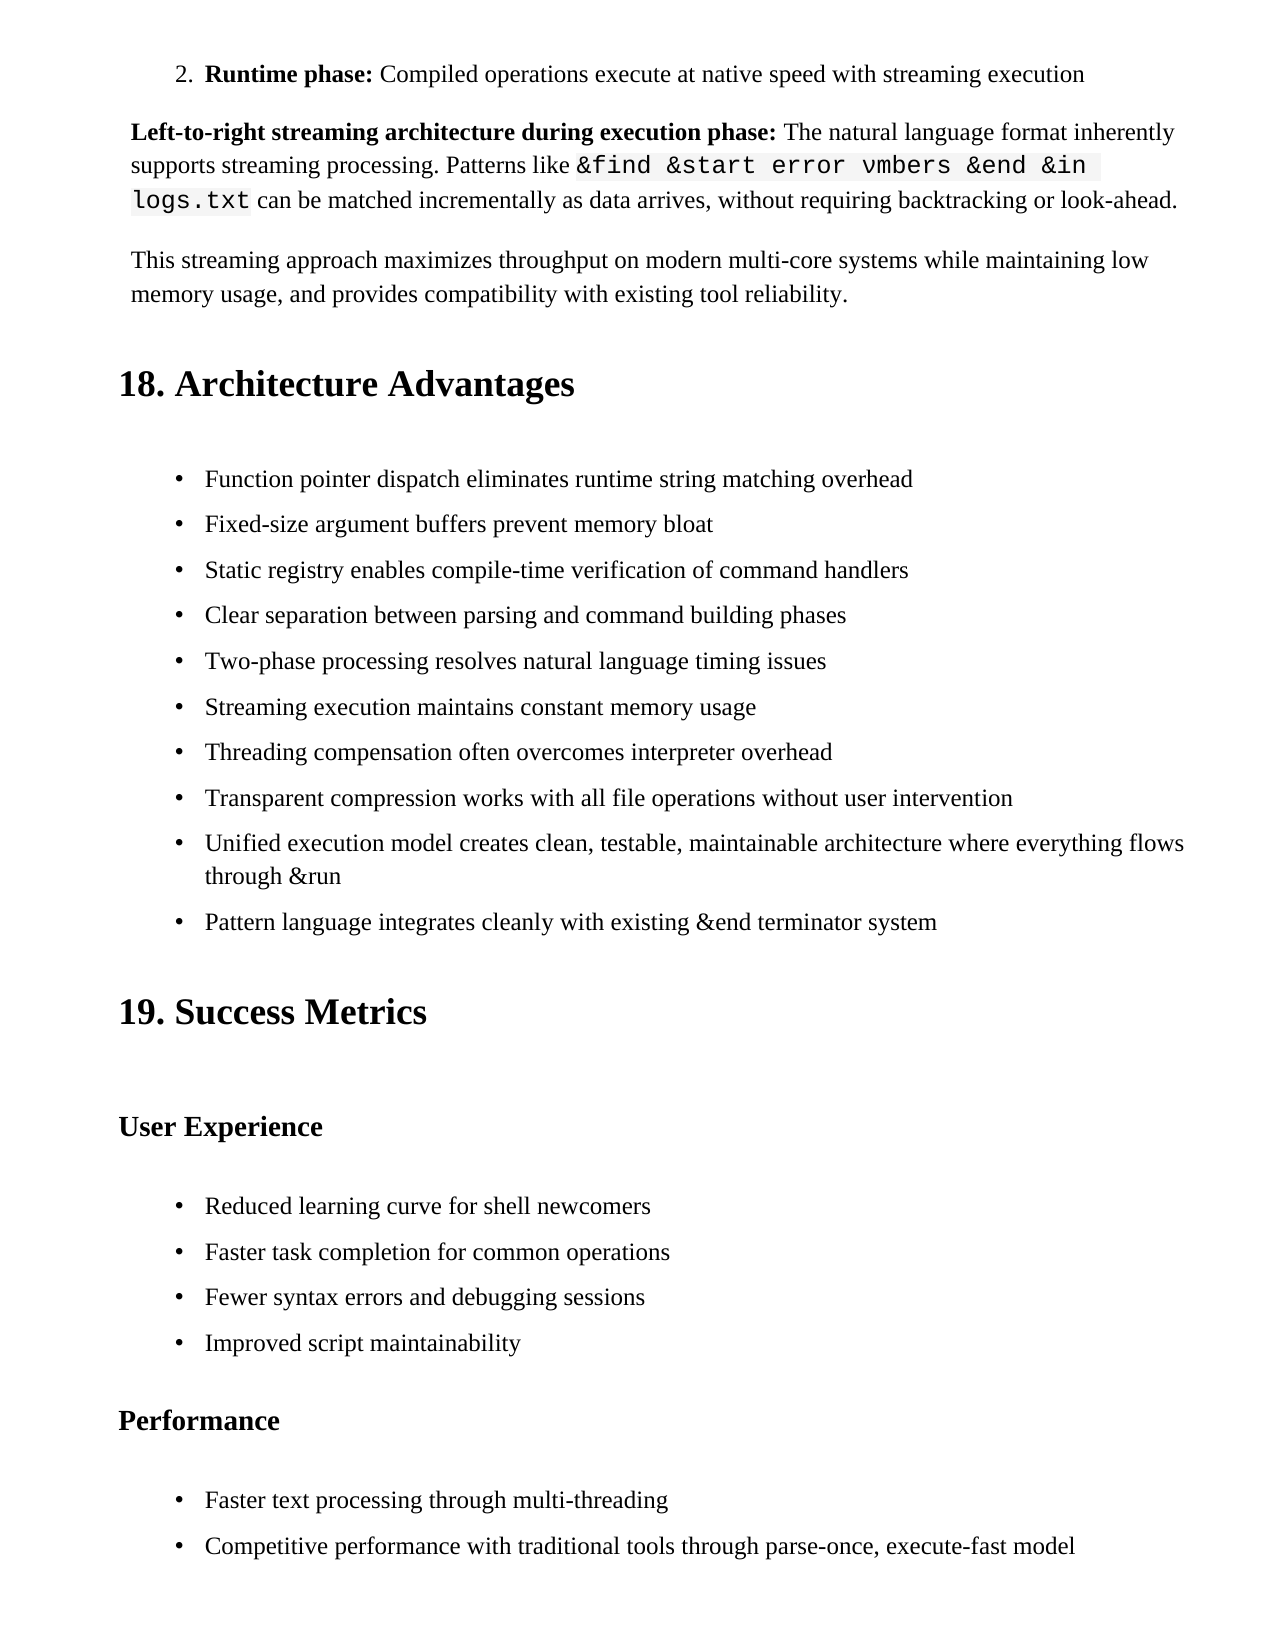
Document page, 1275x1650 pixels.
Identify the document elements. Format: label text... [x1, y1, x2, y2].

list Runtime phase: Compiled operations execute at native speed with streaming execution [175, 59, 1203, 88]
list Streaming execution maintains constant memory usage [175, 692, 1203, 720]
list Faster task completion for common operations [175, 1237, 1203, 1266]
list Function pointer dispatch eliminates runtime string matching overhead [175, 464, 1203, 493]
text Left-to-right streaming architecture during execution phase: The natural language format inherently supports streaming processing. Patterns like &find &start error νmbers &end &in logs.txt can be matched incrementally as data arrives, without requiring backtracking or look-ahead. [131, 117, 1203, 216]
subtitle Performance [118, 1403, 1216, 1436]
list Clear separation between parsing and command building phases [175, 601, 1203, 629]
list Unified execution model creates clean, testable, maintainable architecture where everything flows through &run [175, 828, 1203, 890]
text This streaming approach maximizes throughput on modern multi-core systems while maintaining low memory usage, and provides compatibility with existing tool reliability. [131, 246, 1203, 307]
subtitle User Experience [118, 1109, 1216, 1142]
list Two-phase processing resolves natural language timing issues [175, 646, 1203, 675]
list Improved script maintainability [175, 1328, 1203, 1357]
list Transparent compression works with all file operations without user intervention [175, 783, 1203, 811]
list Fixed-size argument buffers prevent memory bloat [175, 509, 1203, 538]
list Pattern language integrates cleanly with existing &end terminator system [175, 907, 1203, 935]
subtitle 19. Success Metrics [118, 990, 1216, 1033]
list Static registry enables compile-time verification of command handlers [175, 555, 1203, 584]
list Faster text processing through multi-threading [175, 1486, 1203, 1514]
subtitle 18. Architecture Advantages [118, 362, 1216, 405]
list Fewer syntax errors and debugging sessions [175, 1282, 1203, 1311]
list Competitive performance with traditional tools through parse-once, execute-fast model [175, 1531, 1203, 1560]
list Reduced learning curve for shell newcomers [175, 1191, 1203, 1220]
list Threading compensation often overcomes interpreter overhead [175, 737, 1203, 766]
